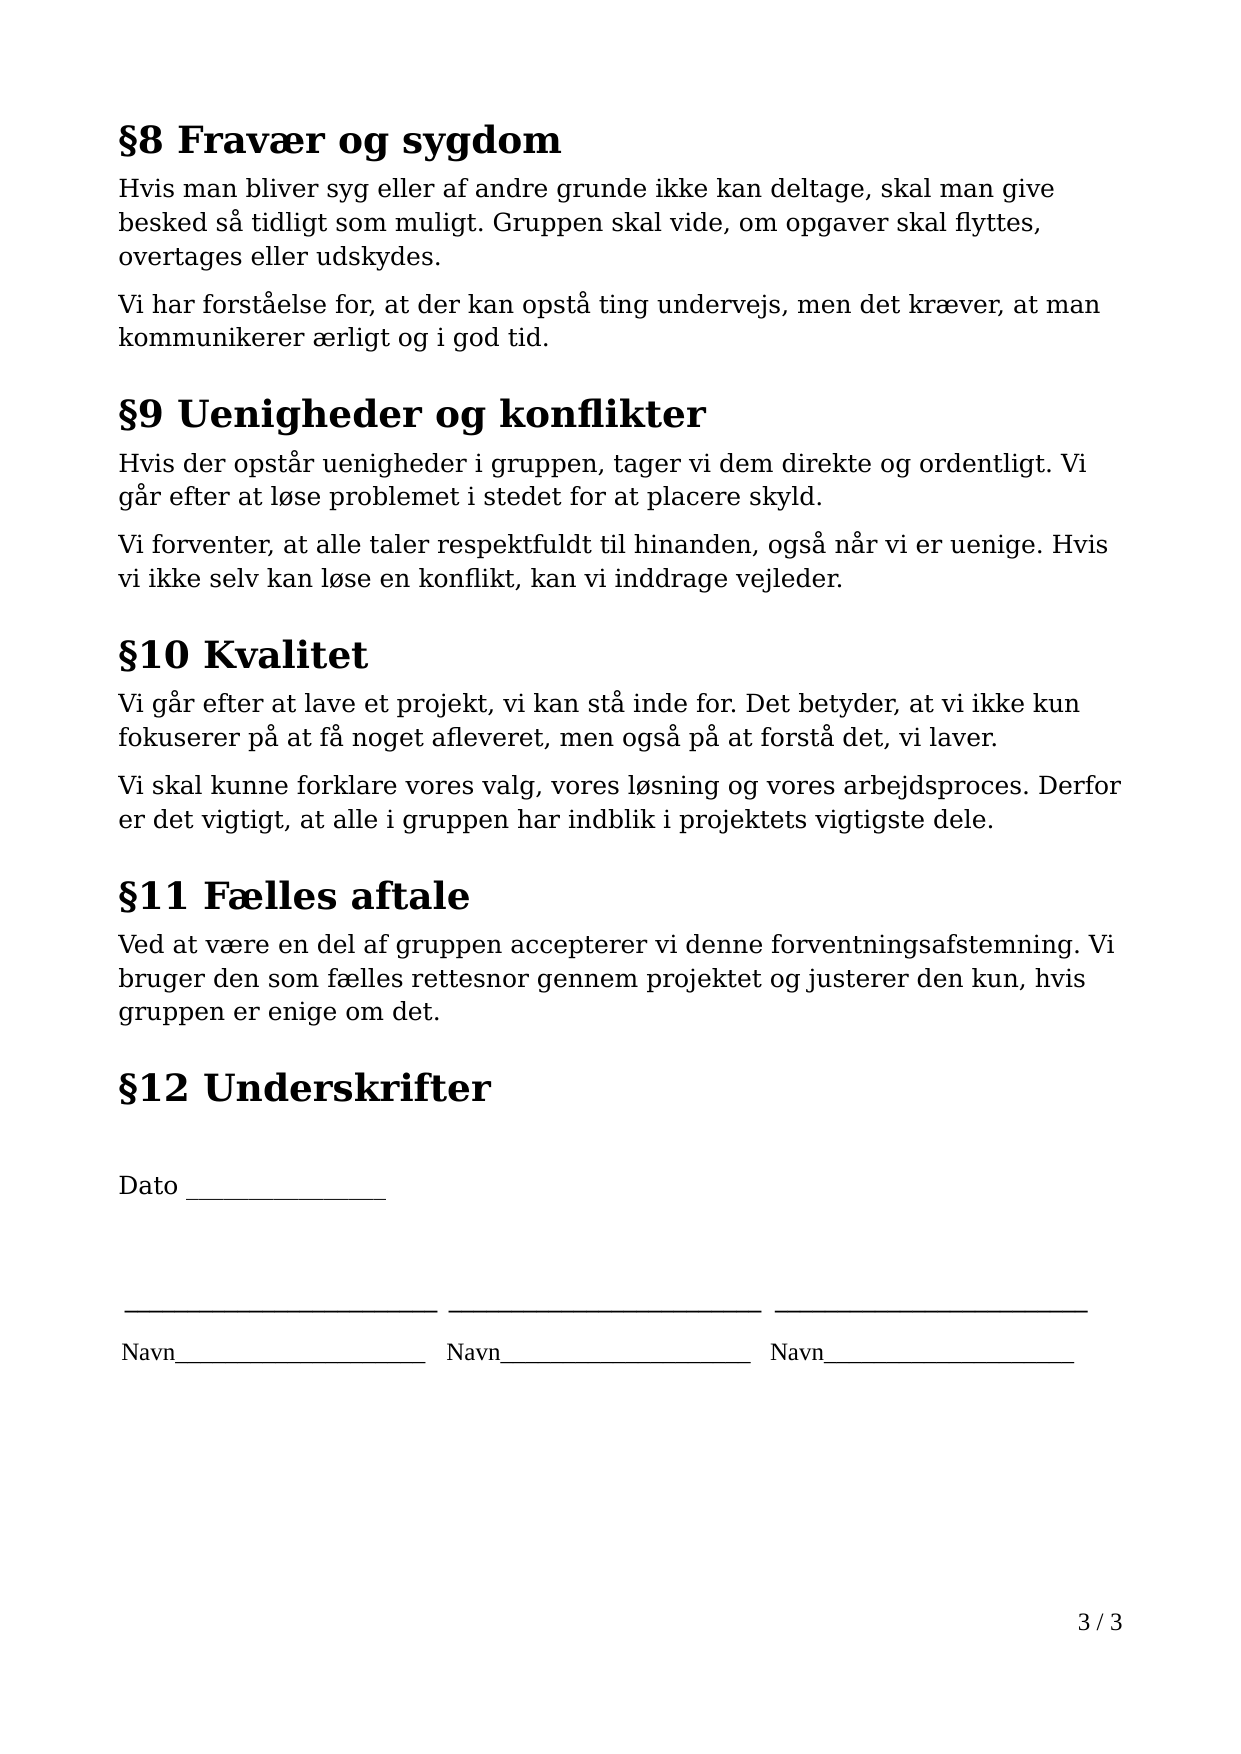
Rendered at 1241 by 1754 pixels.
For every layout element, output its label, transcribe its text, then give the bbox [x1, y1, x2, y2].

table_cell Navn____________________ [444, 1334, 766, 1368]
text Hvis man bliver syg eller af andre grunde ikke kan deltage, skal man give besked så tidligt som muligt. Gruppen skal vide, om opgaver skal flyttes, overtages eller udskydes. [118, 175, 1122, 271]
table_cell [444, 1370, 766, 1404]
text Hvis der opstår uenigheder i gruppen, tager vi dem direkte og ordentligt. Vi går efter at løse problemet i stedet for at placere skyld. [118, 449, 1122, 512]
table_cell Navn____________________ [119, 1334, 443, 1368]
subtitle §10 Kvalitet [118, 633, 1122, 677]
text Vi skal kunne forklare vores valg, vores løsning og vores arbejdsproces. Derfor er det vigtigt, at alle i gruppen har indblik i projektets vigtigste dele. [118, 771, 1122, 834]
text Dato ________________ [118, 1171, 1122, 1200]
subtitle §12 Underskrifter [118, 1066, 1122, 1111]
text Vi har forståelse for, at der kan opstå ting undervejs, men det kræver, at man kommunikerer ærligt og i god tid. [118, 290, 1122, 353]
text Ved at være en del af gruppen accepterer vi denne forventningsafstemning. Vi bruger den som fælles rettesnor gennem projektet og justerer den kun, hvis gruppen er enige om det. [118, 930, 1122, 1027]
table_header _________________________ [444, 1269, 766, 1333]
text Vi går efter at lave et projekt, vi kan stå inde for. Det betyder, at vi ikke kun fokuserer på at få noget afleveret, men også på at forstå det, vi laver. [118, 690, 1122, 752]
table_cell [119, 1370, 443, 1404]
subtitle §9 Uenigheder og konflikter [118, 392, 1122, 436]
table_header _________________________ [767, 1269, 1094, 1333]
table_cell Navn____________________ [767, 1334, 1094, 1368]
subtitle §8 Fravær og sygdom [118, 118, 1122, 162]
text Vi forventer, at alle taler respektfuldt til hinanden, også når vi er uenige. Hvis vi ikke selv kan løse en konflikt, kan vi inddrage vejleder. [118, 531, 1122, 593]
table_header _________________________ [119, 1269, 443, 1333]
subtitle §11 Fælles aftale [118, 874, 1122, 918]
table_cell [767, 1370, 1094, 1404]
